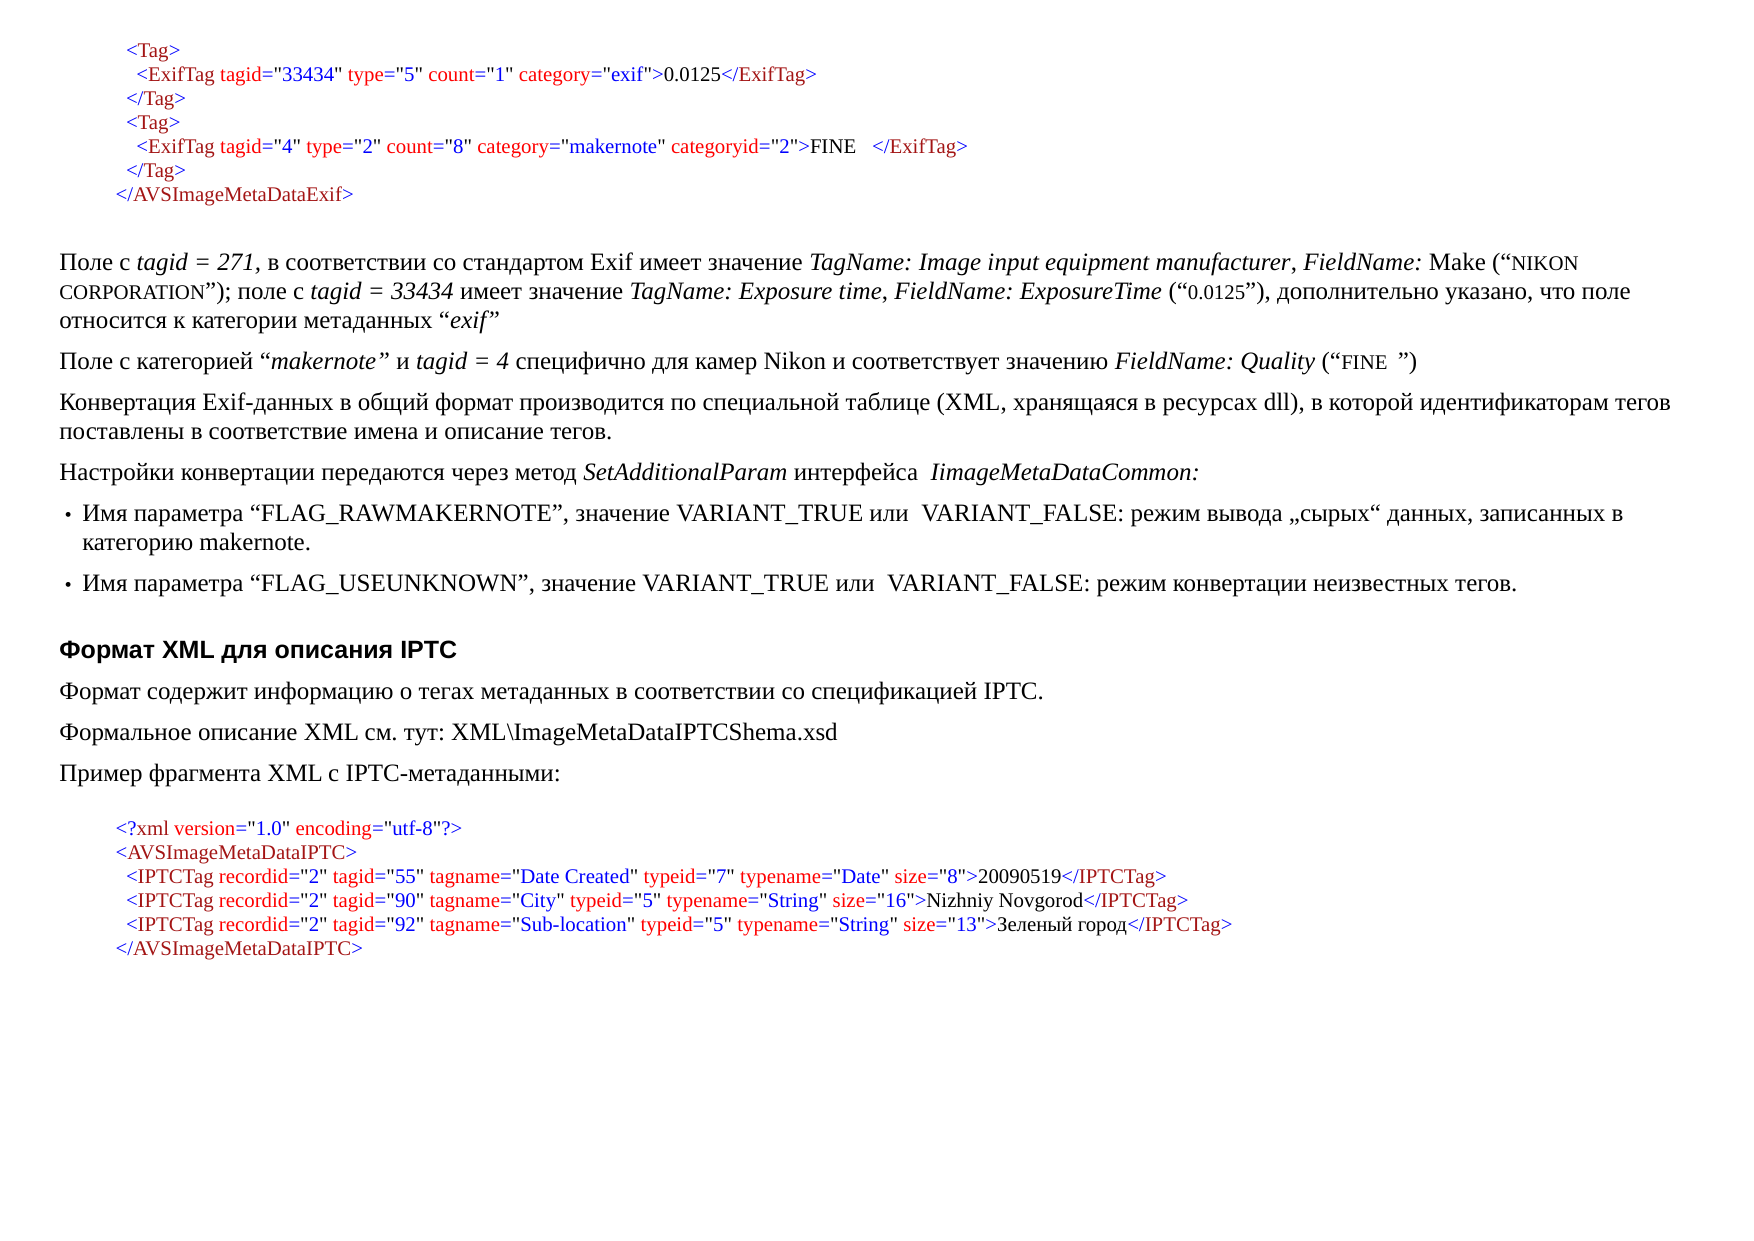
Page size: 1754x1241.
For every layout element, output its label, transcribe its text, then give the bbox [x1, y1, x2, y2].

text Поле с tagid = 271, в соответствии со стандартом Exif имеет значение TagName: Image input equipment manufacturer, FieldName: Make (“NIKON CORPORATION”); поле с tagid = 33434 имеет значение TagName: Exposure time, FieldName: ExposureTime (“0.0125”), дополнительно указано, что поле относится к категории метаданных “exif” [59, 247, 1695, 333]
text Конвертация Exif-данных в общий формат производится по специальной таблице (XML, хранящаяся в ресурсах dll), в которой идентификаторам тегов поставлены в соответствие имена и описание тегов. [59, 387, 1695, 445]
text <IPTCTag recordid="2" tagid="92" tagname="Sub-location" typeid="5" typename="String" size="13">Зеленый город</IPTCTag> [59, 912, 1695, 936]
text Формат содержит информацию о тегах метаданных в соответствии со спецификацией IPTC. [59, 676, 1695, 705]
text </AVSImageMetaDataIPTC> [59, 936, 1695, 960]
list Имя параметра “FLAG_USEUNKNOWN”, значение VARIANT_TRUE или VARIANT_FALSE: режим конвертации неизвестных тегов. [65, 568, 1695, 597]
text <IPTCTag recordid="2" tagid="90" tagname="City" typeid="5" typename="String" size="16">Nizhniy Novgorod</IPTCTag> [59, 888, 1695, 912]
subtitle Формат XML для описания IPTC [59, 635, 1695, 663]
text Настройки конвертации передаются через метод SetAdditionalParam интерфейса IimageMetaDataCommon: [59, 457, 1695, 486]
text <?xml version="1.0" encoding="utf-8"?> [59, 816, 1695, 840]
text </Tag> [59, 86, 1695, 110]
text <AVSImageMetaDataIPTC> [59, 840, 1695, 864]
text Пример фрагмента XML с IPTC-метаданными: [59, 758, 1695, 787]
text </AVSImageMetaDataExif> [59, 182, 1695, 206]
text <IPTCTag recordid="2" tagid="55" tagname="Date Created" typeid="7" typename="Date" size="8">20090519</IPTCTag> [59, 864, 1695, 888]
text <Tag> [59, 110, 1695, 134]
text Поле с категорией “makernote” и tagid = 4 специфично для камер Nikon и соответствует значению FieldName: Quality (“FINE ”) [59, 346, 1695, 375]
text <ExifTag tagid="33434" type="5" count="1" category="exif">0.0125</ExifTag> [59, 62, 1695, 86]
list Имя параметра “FLAG_RAWMAKERNOTE”, значение VARIANT_TRUE или VARIANT_FALSE: режим вывода „сырых“ данных, записанных в категорию makernote. [65, 498, 1695, 556]
text Формальное описание XML см. тут: XML\ImageMetaDataIPTCShema.xsd [59, 717, 1695, 746]
text <ExifTag tagid="4" type="2" count="8" category="makernote" categoryid="2">FINE </ExifTag> [59, 134, 1695, 158]
text </Tag> [59, 158, 1695, 182]
text <Tag> [59, 37, 1695, 62]
